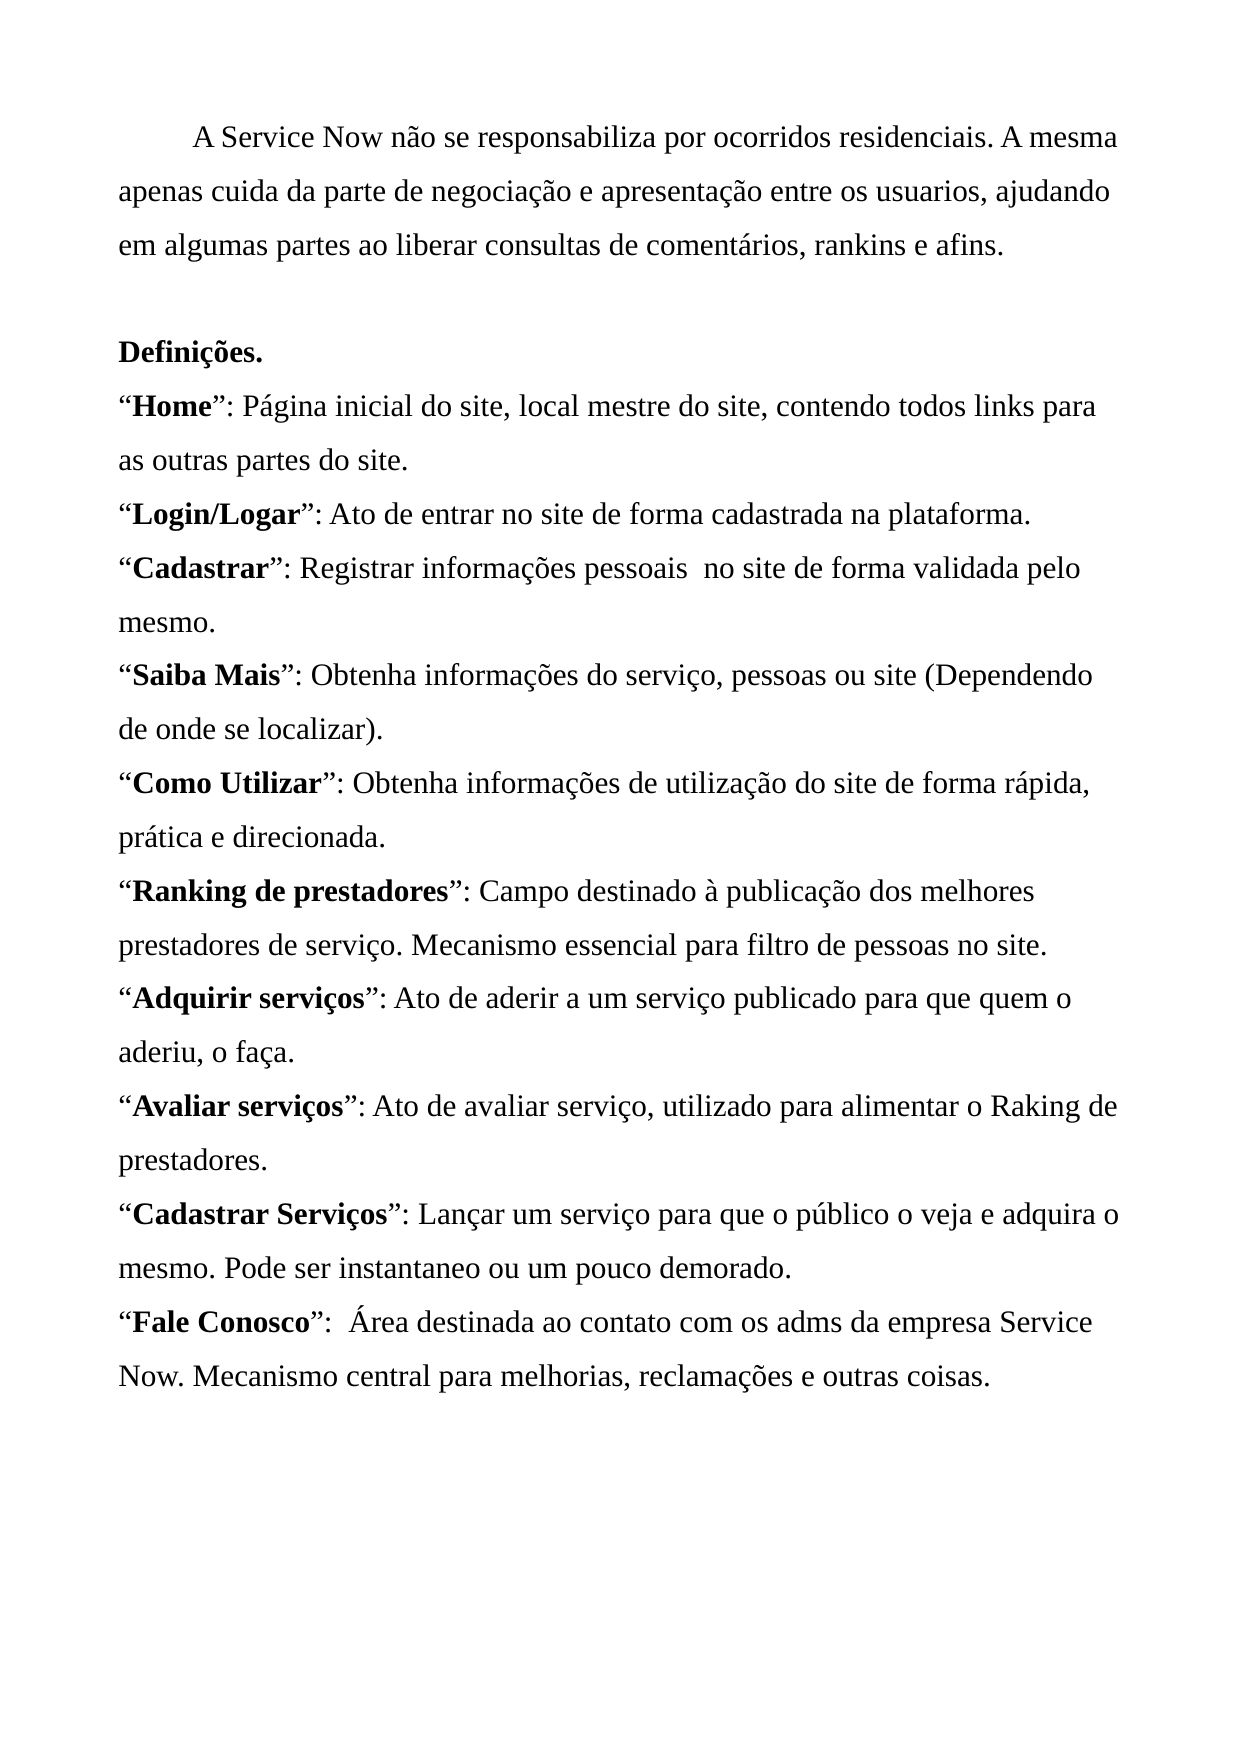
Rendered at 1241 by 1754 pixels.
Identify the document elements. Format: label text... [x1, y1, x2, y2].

text “Login/Logar”: Ato de entrar no site de forma cadastrada na plataforma. [118, 495, 1122, 531]
text “Home”: Página inicial do site, local mestre do site, contendo todos links para as outras partes do site. [118, 387, 1122, 477]
text “Fale Conosco”: Área destinada ao contato com os adms da empresa Service Now. Mecanismo central para melhorias, reclamações e outras coisas. [118, 1303, 1122, 1393]
text “Avaliar serviços”: Ato de avaliar serviço, utilizado para alimentar o Raking de prestadores. [118, 1087, 1122, 1177]
text “Cadastrar Serviços”: Lançar um serviço para que o público o veja e adquira o mesmo. Pode ser instantaneo ou um pouco demorado. [118, 1195, 1122, 1285]
text “Ranking de prestadores”: Campo destinado à publicação dos melhores prestadores de serviço. Mecanismo essencial para filtro de pessoas no site. [118, 872, 1122, 962]
text “Como Utilizar”: Obtenha informações de utilização do site de forma rápida, prática e direcionada. [118, 764, 1122, 854]
text “Saiba Mais”: Obtenha informações do serviço, pessoas ou site (Dependendo de onde se localizar). [118, 657, 1122, 746]
text “Cadastrar”: Registrar informações pessoais no site de forma validada pelo mesmo. [118, 549, 1122, 639]
text Definições. [118, 333, 1122, 369]
text “Adquirir serviços”: Ato de aderir a um serviço publicado para que quem o aderiu, o faça. [118, 980, 1122, 1069]
text A Service Now não se responsabiliza por ocorridos residenciais. A mesma apenas cuida da parte de negociação e apresentação entre os usuarios, ajudando em algumas partes ao liberar consultas de comentários, rankins e afins. [118, 118, 1122, 262]
